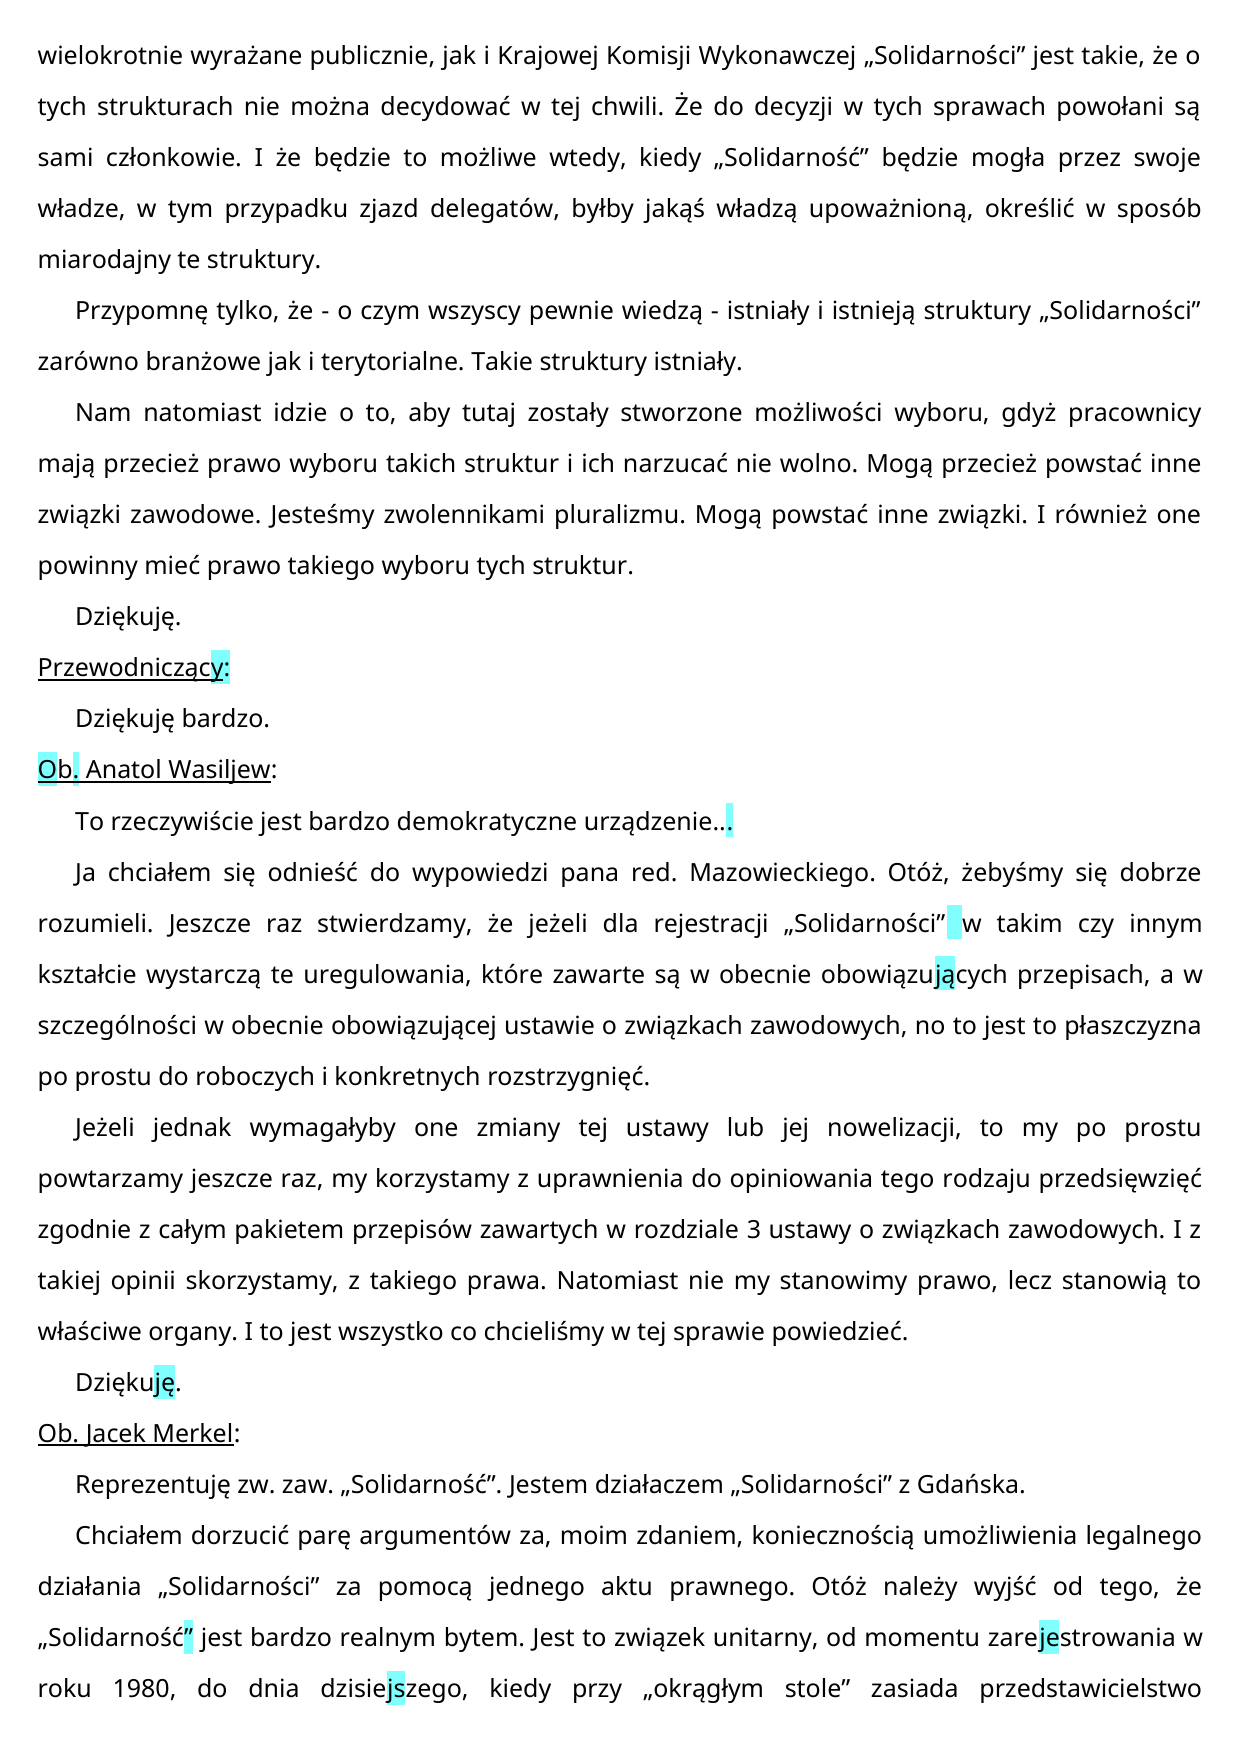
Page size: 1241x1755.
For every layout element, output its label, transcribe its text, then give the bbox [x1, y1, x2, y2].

text Dziękuję. [37, 1364, 1203, 1399]
text wielokrotnie wyrażane publicznie, jak i Krajowej Komisji Wykonawczej „Solidarności” jest takie, że o tych strukturach nie można decydować w tej chwili. Że do decyzji w tych sprawach powołani są sami członkowie. I że będzie to możliwe wtedy, kiedy „Solidarność” będzie mogła przez swoje władze, w tym przypadku zjazd delegatów, byłby jakąś władzą upoważnioną, określić w sposób miarodajny te struktury. [37, 37, 1203, 276]
text Ja chciałem się odnieść do wypowiedzi pana red. Mazowieckiego. Otóż, żebyśmy się dobrze rozumieli. Jeszcze raz stwierdzamy, że jeżeli dla rejestracji „Solidarności” w takim czy innym kształcie wystarczą te uregulowania, które zawarte są w obecnie obowiązujących przepisach, a w szczególności w obecnie obowiązującej ustawie o związkach zawodowych, no to jest to płaszczyzna po prostu do roboczych i konkretnych rozstrzygnięć. [37, 854, 1203, 1092]
text Dziękuję. [37, 599, 1203, 633]
text Przypomnę tylko, że - o czym wszyscy pewnie wiedzą - istniały i istnieją struktury „Solidarności” zarówno branżowe jak i terytorialne. Takie struktury istniały. [37, 293, 1203, 378]
text Przewodniczący: [37, 650, 1203, 684]
text To rzeczywiście jest bardzo demokratyczne urządzenie... [37, 803, 1203, 837]
text Ob. Anatol Wasiljew: [37, 752, 1203, 786]
text Jeżeli jednak wymagałyby one zmiany tej ustawy lub jej nowelizacji, to my po prostu powtarzamy jeszcze raz, my korzystamy z uprawnienia do opiniowania tego rodzaju przedsięwzięć zgodnie z całym pakietem przepisów zawartych w rozdziale 3 ustawy o związkach zawodowych. I z takiej opinii skorzystamy, z takiego prawa. Natomiast nie my stanowimy prawo, lecz stanowią to właściwe organy. I to jest wszystko co chcieliśmy w tej sprawie powiedzieć. [37, 1109, 1203, 1348]
text Reprezentuję zw. zaw. „Solidarność”. Jestem działaczem „Solidarności” z Gdańska. [37, 1467, 1203, 1501]
text Nam natomiast idzie o to, aby tutaj zostały stworzone możliwości wyboru, gdyż pracownicy mają przecież prawo wyboru takich struktur i ich narzucać nie wolno. Mogą przecież powstać inne związki zawodowe. Jesteśmy zwolennikami pluralizmu. Mogą powstać inne związki. I również one powinny mieć prawo takiego wyboru tych struktur. [37, 395, 1203, 582]
text Chciałem dorzucić parę argumentów za, moim zdaniem, koniecznością umożliwienia legalnego działania „Solidarności” za pomocą jednego aktu prawnego. Otóż należy wyjść od tego, że „Solidarność” jest bardzo realnym bytem. Jest to związek unitarny, od momentu zarejestrowania w roku 1980, do dnia dzisiejszego, kiedy przy „okrągłym stole” zasiada przedstawicielstwo [37, 1518, 1203, 1705]
text Ob. Jacek Merkel: [37, 1416, 1203, 1450]
text Dziękuję bardzo. [37, 701, 1203, 735]
